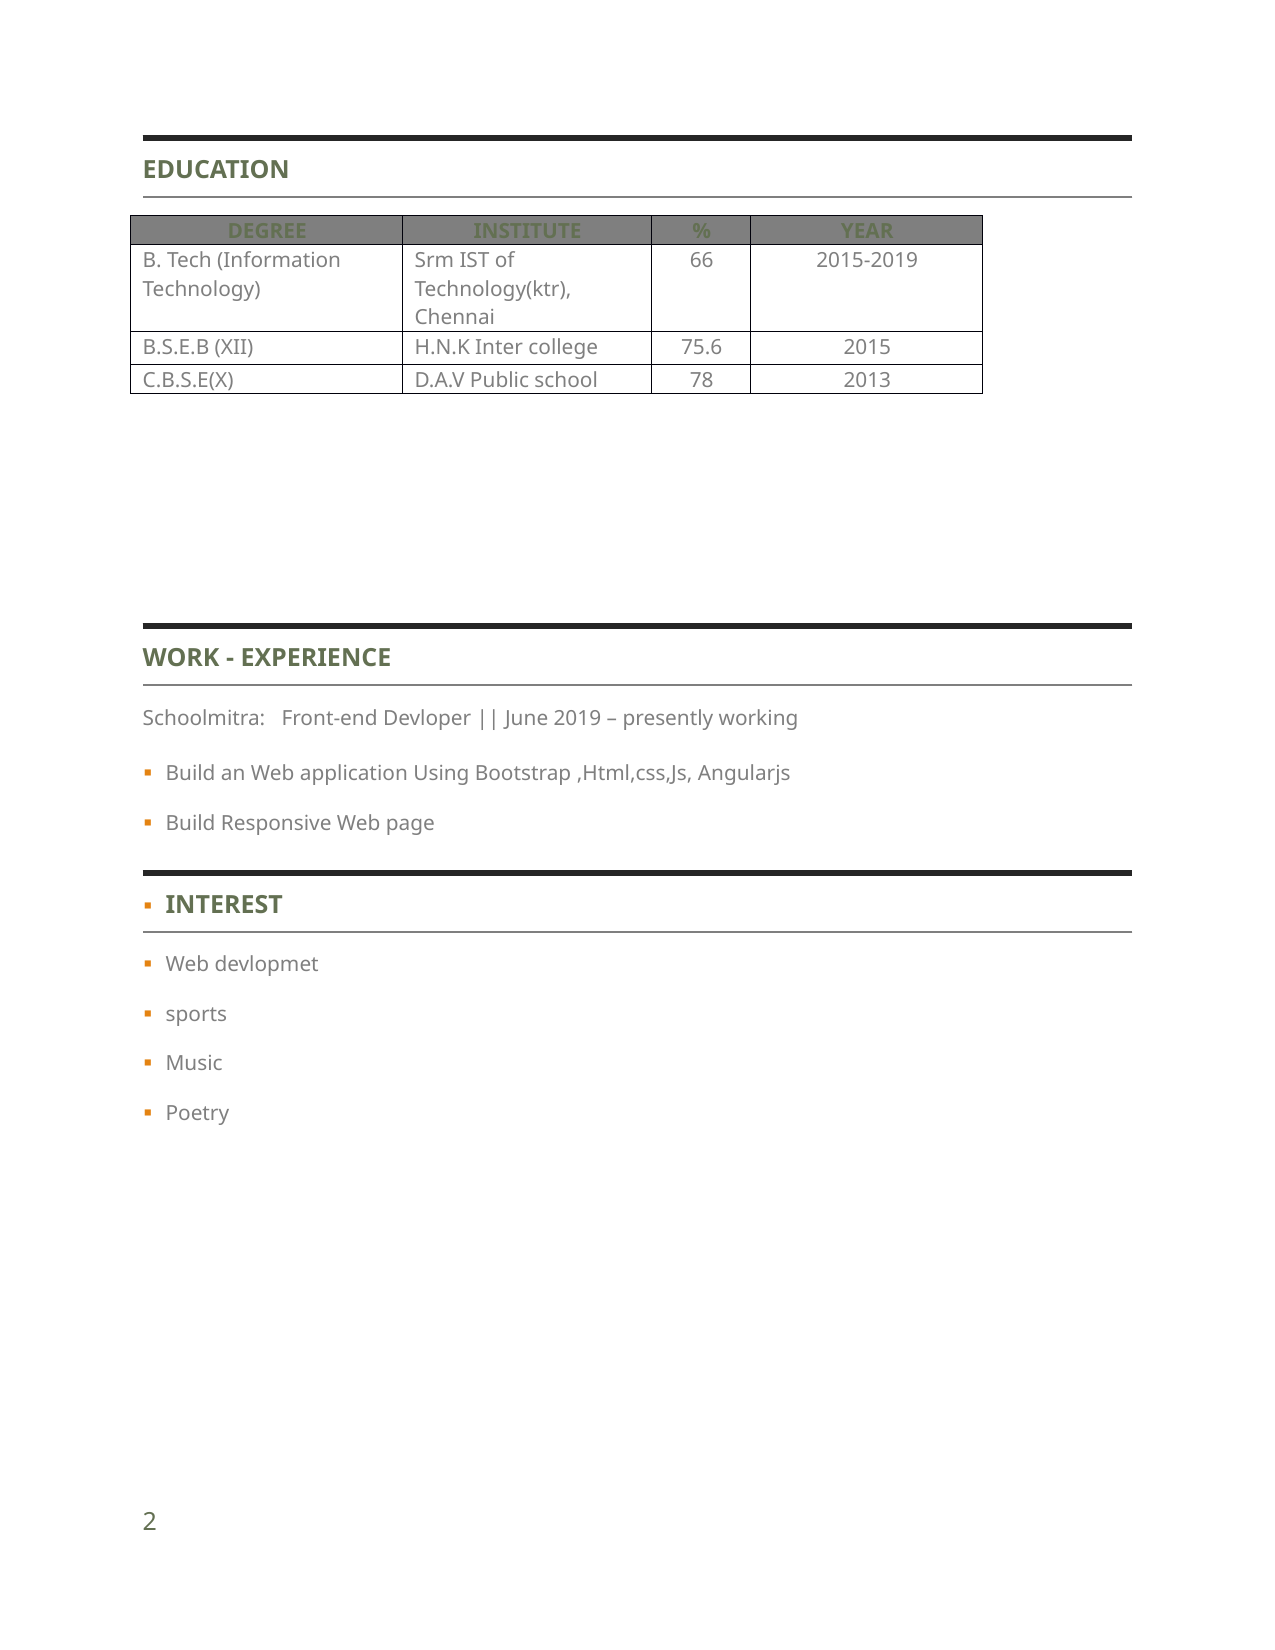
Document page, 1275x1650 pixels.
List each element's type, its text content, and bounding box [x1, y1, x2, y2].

table_header % [652, 216, 750, 244]
table_cell H.N.K Inter college [403, 332, 651, 364]
list Build Responsive Web page [143, 808, 1132, 836]
list sports [143, 999, 1132, 1027]
table_cell B.S.E.B (XII) [131, 332, 402, 364]
subtitle Education [142, 136, 1132, 198]
table_cell 66 [652, 245, 750, 331]
list Music [143, 1048, 1132, 1077]
table_cell D.A.V Public school [403, 365, 651, 393]
table_cell 2015-2019 [751, 245, 982, 331]
table_header YEAR [751, 216, 982, 244]
table_cell B. Tech (Information Technology) [131, 245, 402, 331]
table_cell 2015 [751, 332, 982, 364]
table_cell 2013 [751, 365, 982, 393]
table_header INSTITUTE [403, 216, 651, 244]
text Schoolmitra: Front-end Devloper || June 2019 – presently working [142, 703, 1132, 731]
list Poetry [143, 1098, 1132, 1126]
list Web devlopmet [143, 949, 1132, 978]
table_cell Srm IST of Technology(ktr), Chennai [403, 245, 651, 331]
table_cell C.B.S.E(X) [131, 365, 402, 393]
table_header DEGREE [131, 216, 402, 244]
subtitle Work - Experience [142, 624, 1132, 686]
subtitle IntErest [143, 876, 1132, 931]
list Build an Web application Using Bootstrap ,Html,css,Js, Angularjs [143, 758, 1132, 787]
table_cell 75.6 [652, 332, 750, 364]
table_cell 78 [652, 365, 750, 393]
